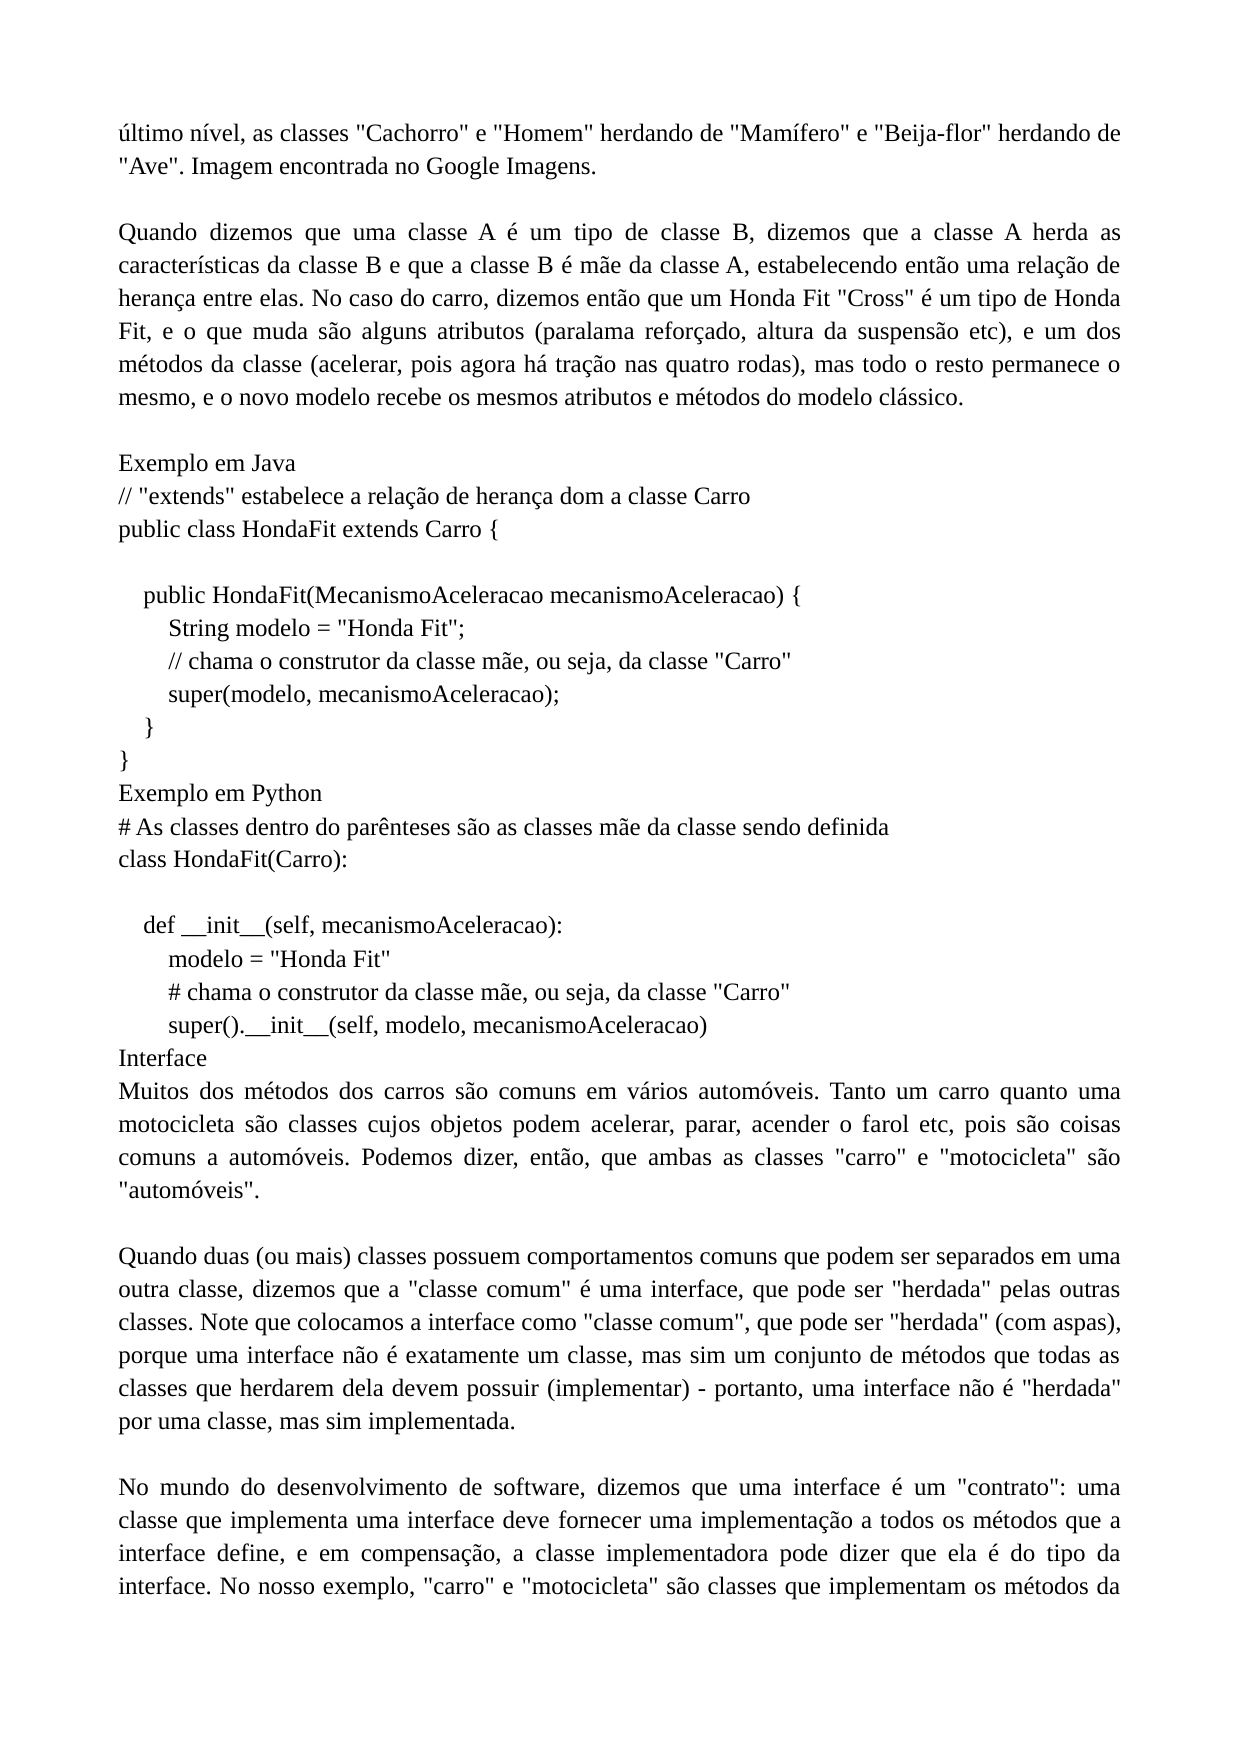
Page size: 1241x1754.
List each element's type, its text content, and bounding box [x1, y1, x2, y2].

text modelo = "Honda Fit" [118, 944, 1122, 972]
text Exemplo em Java [118, 448, 1122, 477]
text public HondaFit(MecanismoAceleracao mecanismoAceleracao) { [118, 580, 1122, 609]
text } [118, 712, 1122, 741]
text // chama o construtor da classe mãe, ou seja, da classe "Carro" [118, 646, 1122, 675]
text Interface [118, 1043, 1122, 1071]
text Quando duas (ou mais) classes possuem comportamentos comuns que podem ser separados em uma outra classe, dizemos que a "classe comum" é uma interface, que pode ser "herdada" pelas outras classes. Note que colocamos a interface como "classe comum", que pode ser "herdada" (com aspas), porque uma interface não é exatamente um classe, mas sim um conjunto de métodos que todas as classes que herdarem dela devem possuir (implementar) - portanto, uma interface não é "herdada" por uma classe, mas sim implementada. [118, 1241, 1122, 1435]
text // "extends" estabelece a relação de herança dom a classe Carro [118, 481, 1122, 510]
text No mundo do desenvolvimento de software, dizemos que uma interface é um "contrato": uma classe que implementa uma interface deve fornecer uma implementação a todos os métodos que a interface define, e em compensação, a classe implementadora pode dizer que ela é do tipo da interface. No nosso exemplo, "carro" e "motocicleta" são classes que implementam os métodos da [118, 1472, 1122, 1600]
text def __init__(self, mecanismoAceleracao): [118, 911, 1122, 939]
text Exemplo em Python [118, 778, 1122, 807]
text public class HondaFit extends Carro { [118, 514, 1122, 543]
text } [118, 746, 1122, 774]
text class HondaFit(Carro): [118, 844, 1122, 873]
text último nível, as classes "Cachorro" e "Homem" herdando de "Mamífero" e "Beija-flor" herdando de "Ave". Imagem encontrada no Google Imagens. [118, 118, 1122, 180]
text # chama o construtor da classe mãe, ou seja, da classe "Carro" [118, 977, 1122, 1005]
text super().__init__(self, modelo, mecanismoAceleracao) [118, 1010, 1122, 1038]
text Muitos dos métodos dos carros são comuns em vários automóveis. Tanto um carro quanto uma motocicleta são classes cujos objetos podem acelerar, parar, acender o farol etc, pois são coisas comuns a automóveis. Podemos dizer, então, que ambas as classes "carro" e "motocicleta" são "automóveis". [118, 1076, 1122, 1203]
text super(modelo, mecanismoAceleracao); [118, 679, 1122, 708]
text String modelo = "Honda Fit"; [118, 613, 1122, 642]
text # As classes dentro do parênteses são as classes mãe da classe sendo definida [118, 812, 1122, 840]
text Quando dizemos que uma classe A é um tipo de classe B, dizemos que a classe A herda as características da classe B e que a classe B é mãe da classe A, estabelecendo então uma relação de herança entre elas. No caso do carro, dizemos então que um Honda Fit "Cross" é um tipo de Honda Fit, e o que muda são alguns atributos (paralama reforçado, altura da suspensão etc), e um dos métodos da classe (acelerar, pois agora há tração nas quatro rodas), mas todo o resto permanece o mesmo, e o novo modelo recebe os mesmos atributos e métodos do modelo clássico. [118, 217, 1122, 411]
